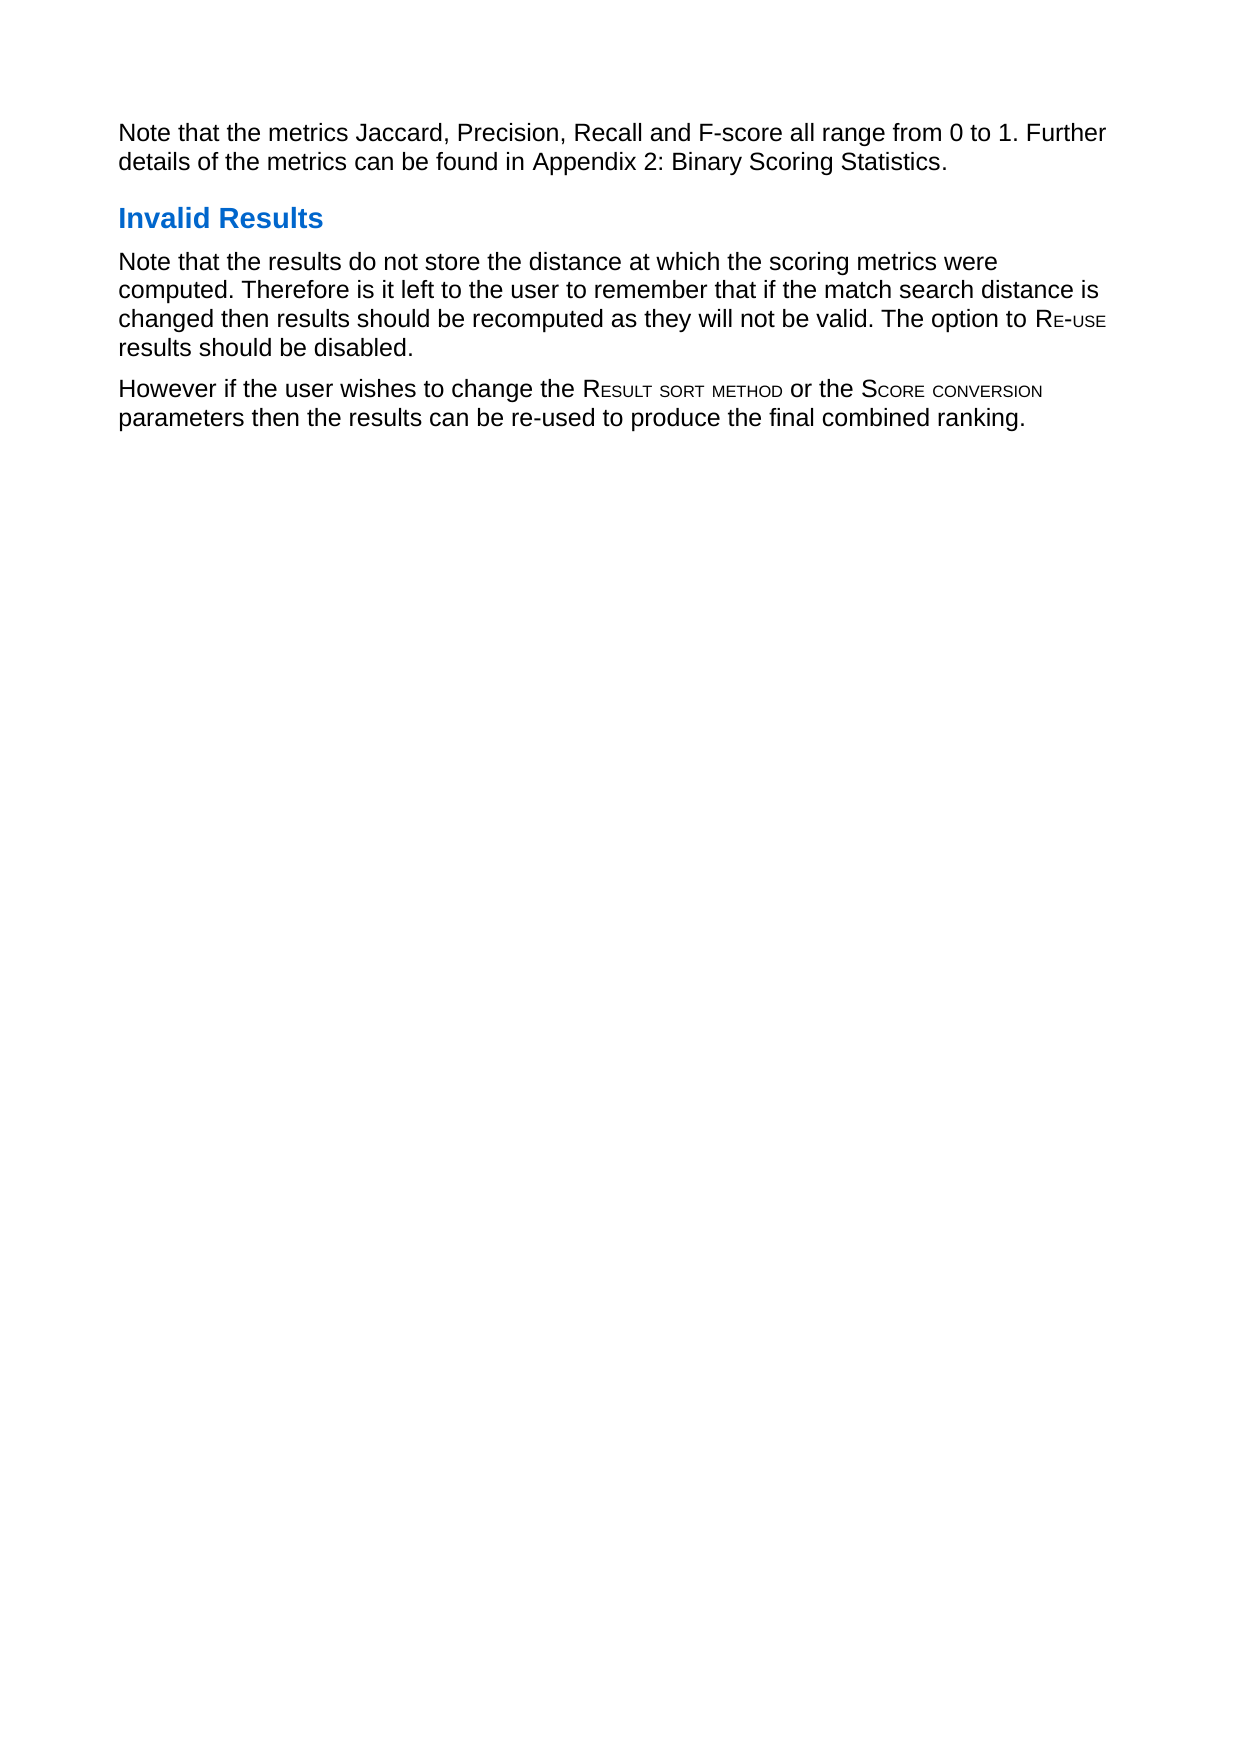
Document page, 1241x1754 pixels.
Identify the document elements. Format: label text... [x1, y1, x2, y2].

text However if the user wishes to change the Result sort method or the Score conversion parameters then the results can be re-used to produce the final combined ranking. [118, 374, 1122, 432]
text Note that the results do not store the distance at which the scoring metrics were computed. Therefore is it left to the user to remember that if the match search distance is changed then results should be recomputed as they will not be valid. The option to Re-use results should be disabled. [118, 247, 1122, 362]
subtitle Invalid Results [118, 201, 1122, 234]
text Note that the metrics Jaccard, Precision, Recall and F-score all range from 0 to 1. Further details of the metrics can be found in Appendix 2: Binary Scoring Statistics. [118, 118, 1122, 176]
